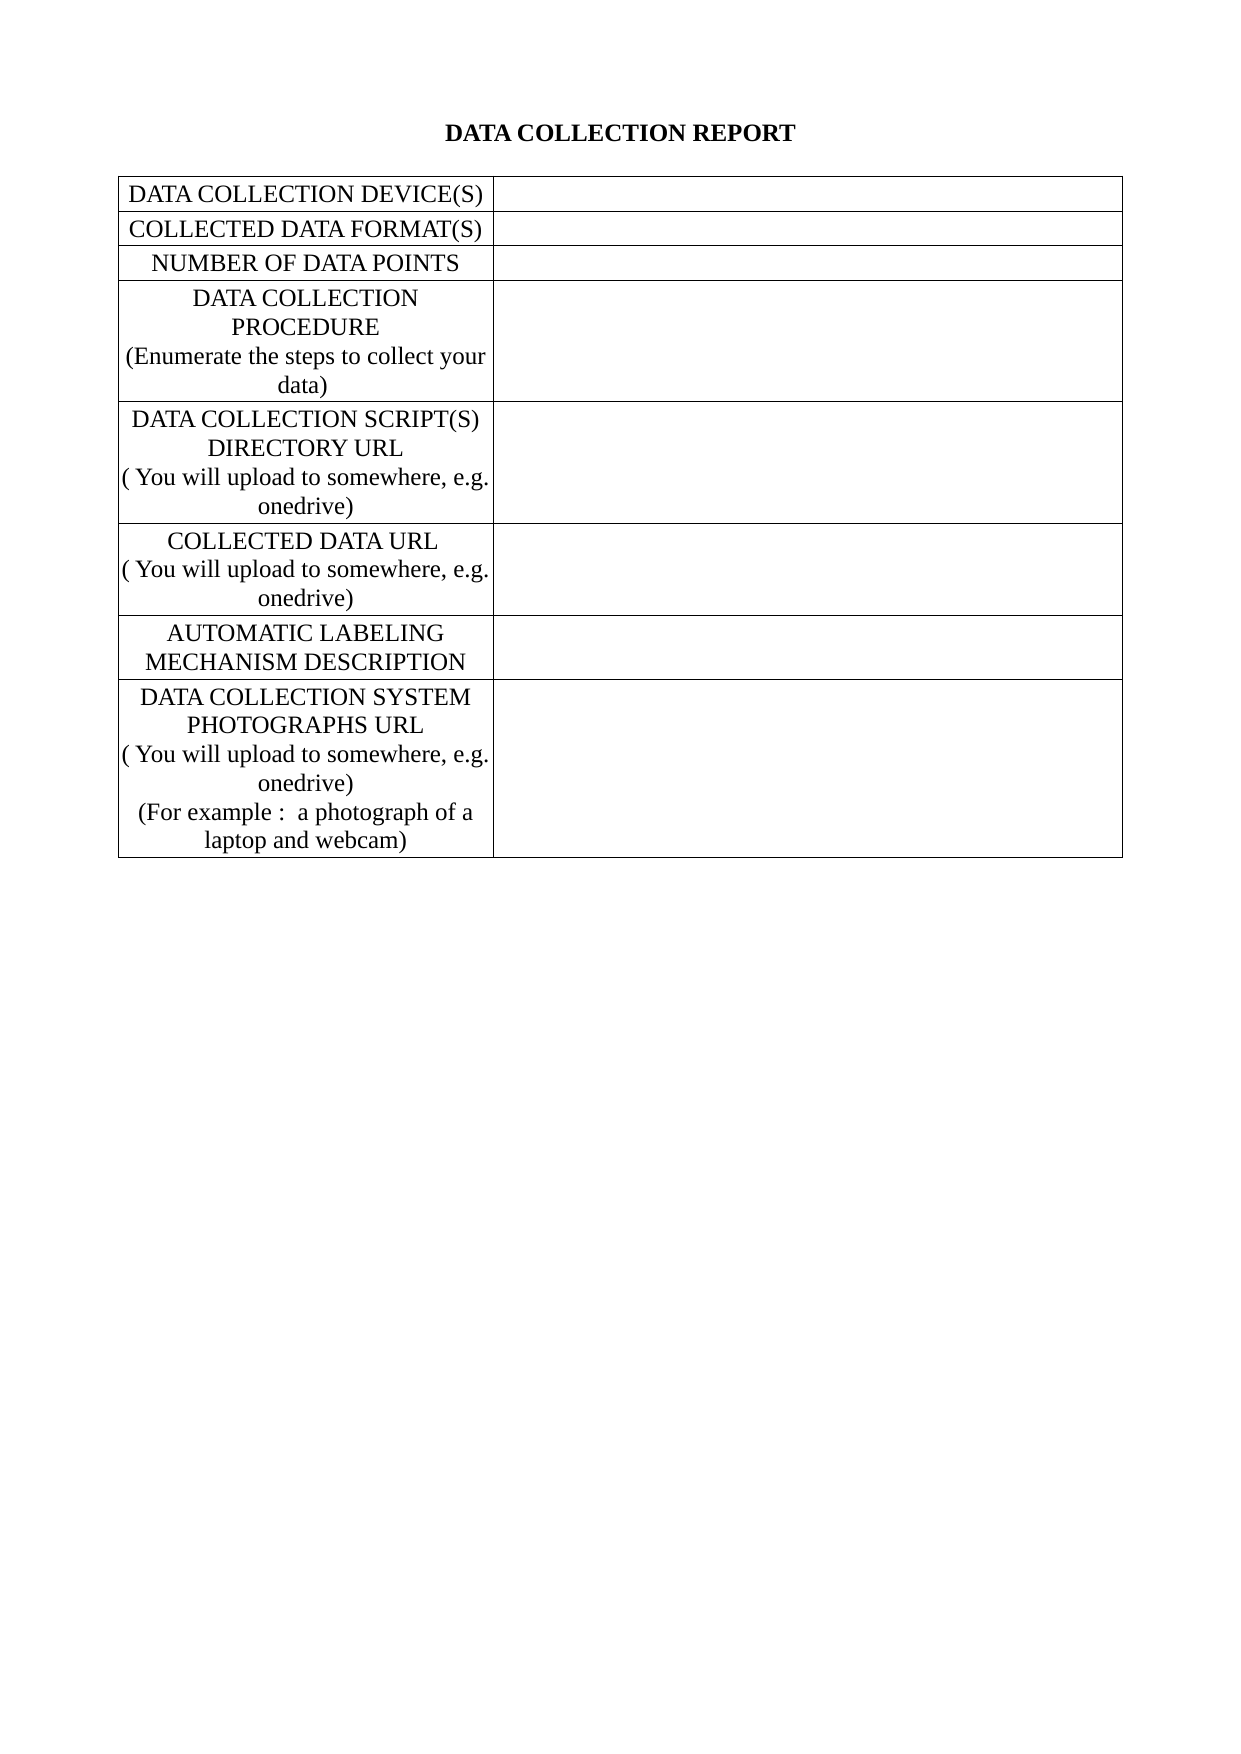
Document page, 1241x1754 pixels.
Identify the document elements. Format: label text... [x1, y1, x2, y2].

table_cell NUMBER OF DATA POINTS [119, 246, 493, 280]
table_cell AUTOMATIC LABELING MECHANISM DESCRIPTION [119, 616, 493, 679]
table_header [494, 177, 1122, 211]
table_cell [494, 616, 1122, 679]
table_cell [494, 281, 1122, 401]
table_cell DATA COLLECTION PROCEDURE (Enumerate the steps to collect your data) [119, 281, 493, 401]
table_cell COLLECTED DATA FORMAT(S) [119, 212, 493, 245]
table_cell [494, 246, 1122, 280]
table_cell [494, 212, 1122, 245]
table_cell DATA COLLECTION SCRIPT(S) DIRECTORY URL ( You will upload to somewhere, e.g. onedrive) [119, 402, 493, 523]
table_cell DATA COLLECTION SYSTEM PHOTOGRAPHS URL ( You will upload to somewhere, e.g. onedrive) (For example : a photograph of a laptop and webcam) [119, 680, 493, 857]
table_cell [494, 680, 1122, 857]
text DATA COLLECTION REPORT [118, 118, 1122, 147]
table_cell COLLECTED DATA URL ( You will upload to somewhere, e.g. onedrive) [119, 524, 493, 615]
table_header DATA COLLECTION DEVICE(S) [119, 177, 493, 211]
table_cell [494, 524, 1122, 615]
table_cell [494, 402, 1122, 523]
